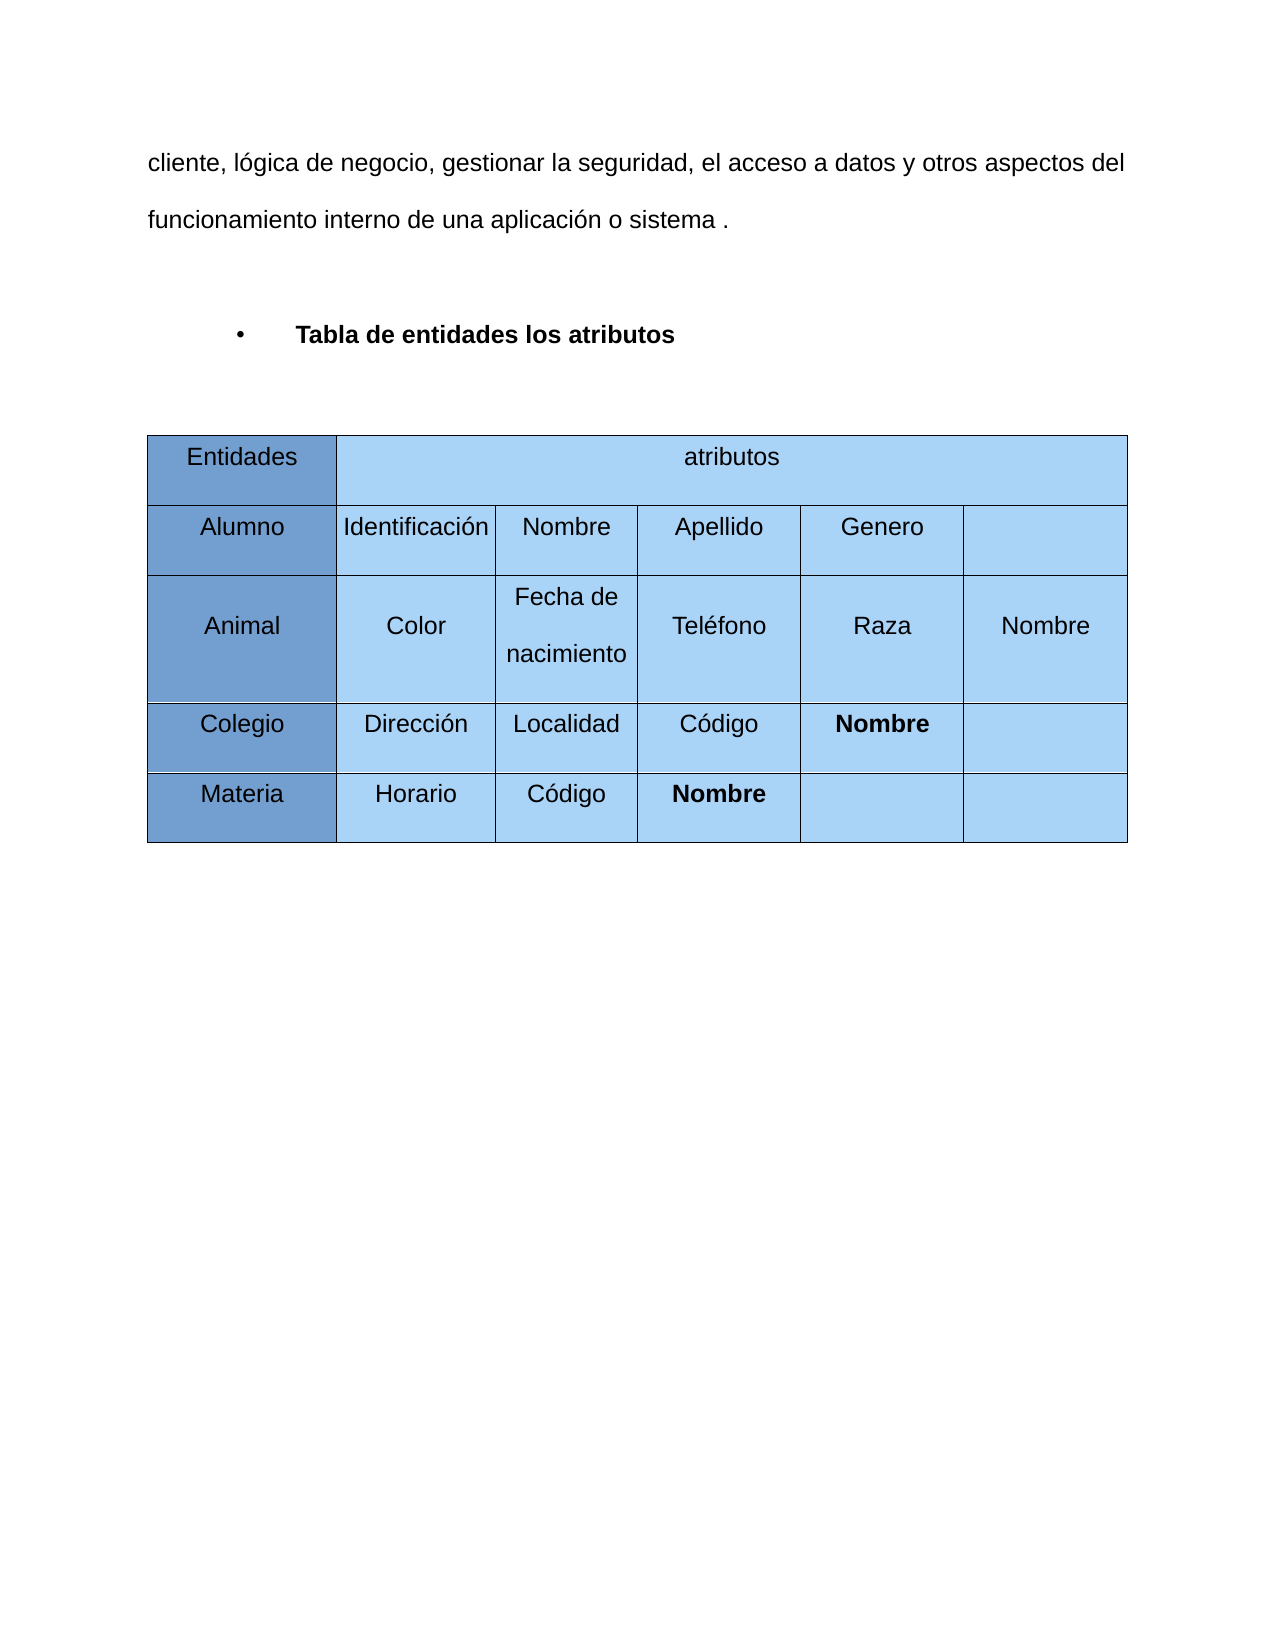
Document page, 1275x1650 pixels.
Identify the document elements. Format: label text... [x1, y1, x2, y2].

table_cell [801, 774, 963, 842]
table_cell Horario [337, 774, 495, 842]
table_cell Nombre [801, 704, 963, 772]
table_cell Teléfono [638, 576, 800, 702]
table_cell Código [638, 704, 800, 772]
table_cell Código [496, 774, 637, 842]
table_cell Color [337, 576, 495, 702]
table_cell Nombre [964, 576, 1127, 702]
table_cell Nombre [496, 506, 637, 575]
table_header Entidades [148, 436, 336, 505]
table_cell Dirección [337, 704, 495, 772]
table_cell [964, 704, 1127, 772]
table_cell Identificación [337, 506, 495, 575]
table_cell Fecha de nacimiento [496, 576, 637, 702]
table_cell Localidad [496, 704, 637, 772]
table_cell Alumno [148, 506, 336, 575]
table_cell Genero [801, 506, 963, 575]
list Tabla de entidades los atributos [148, 320, 1127, 349]
table_cell Animal [148, 576, 336, 702]
table_cell [964, 506, 1127, 575]
table_cell Nombre [638, 774, 800, 842]
table_cell [964, 774, 1127, 842]
table_cell Colegio [148, 704, 336, 772]
text cliente, lógica de negocio, gestionar la seguridad, el acceso a datos y otros aspectos del funcionamiento interno de una aplicación o sistema . [148, 148, 1127, 234]
table_cell Raza [801, 576, 963, 702]
table_header atributos [337, 436, 1127, 505]
table_cell Apellido [638, 506, 800, 575]
table_cell Materia [148, 774, 336, 842]
